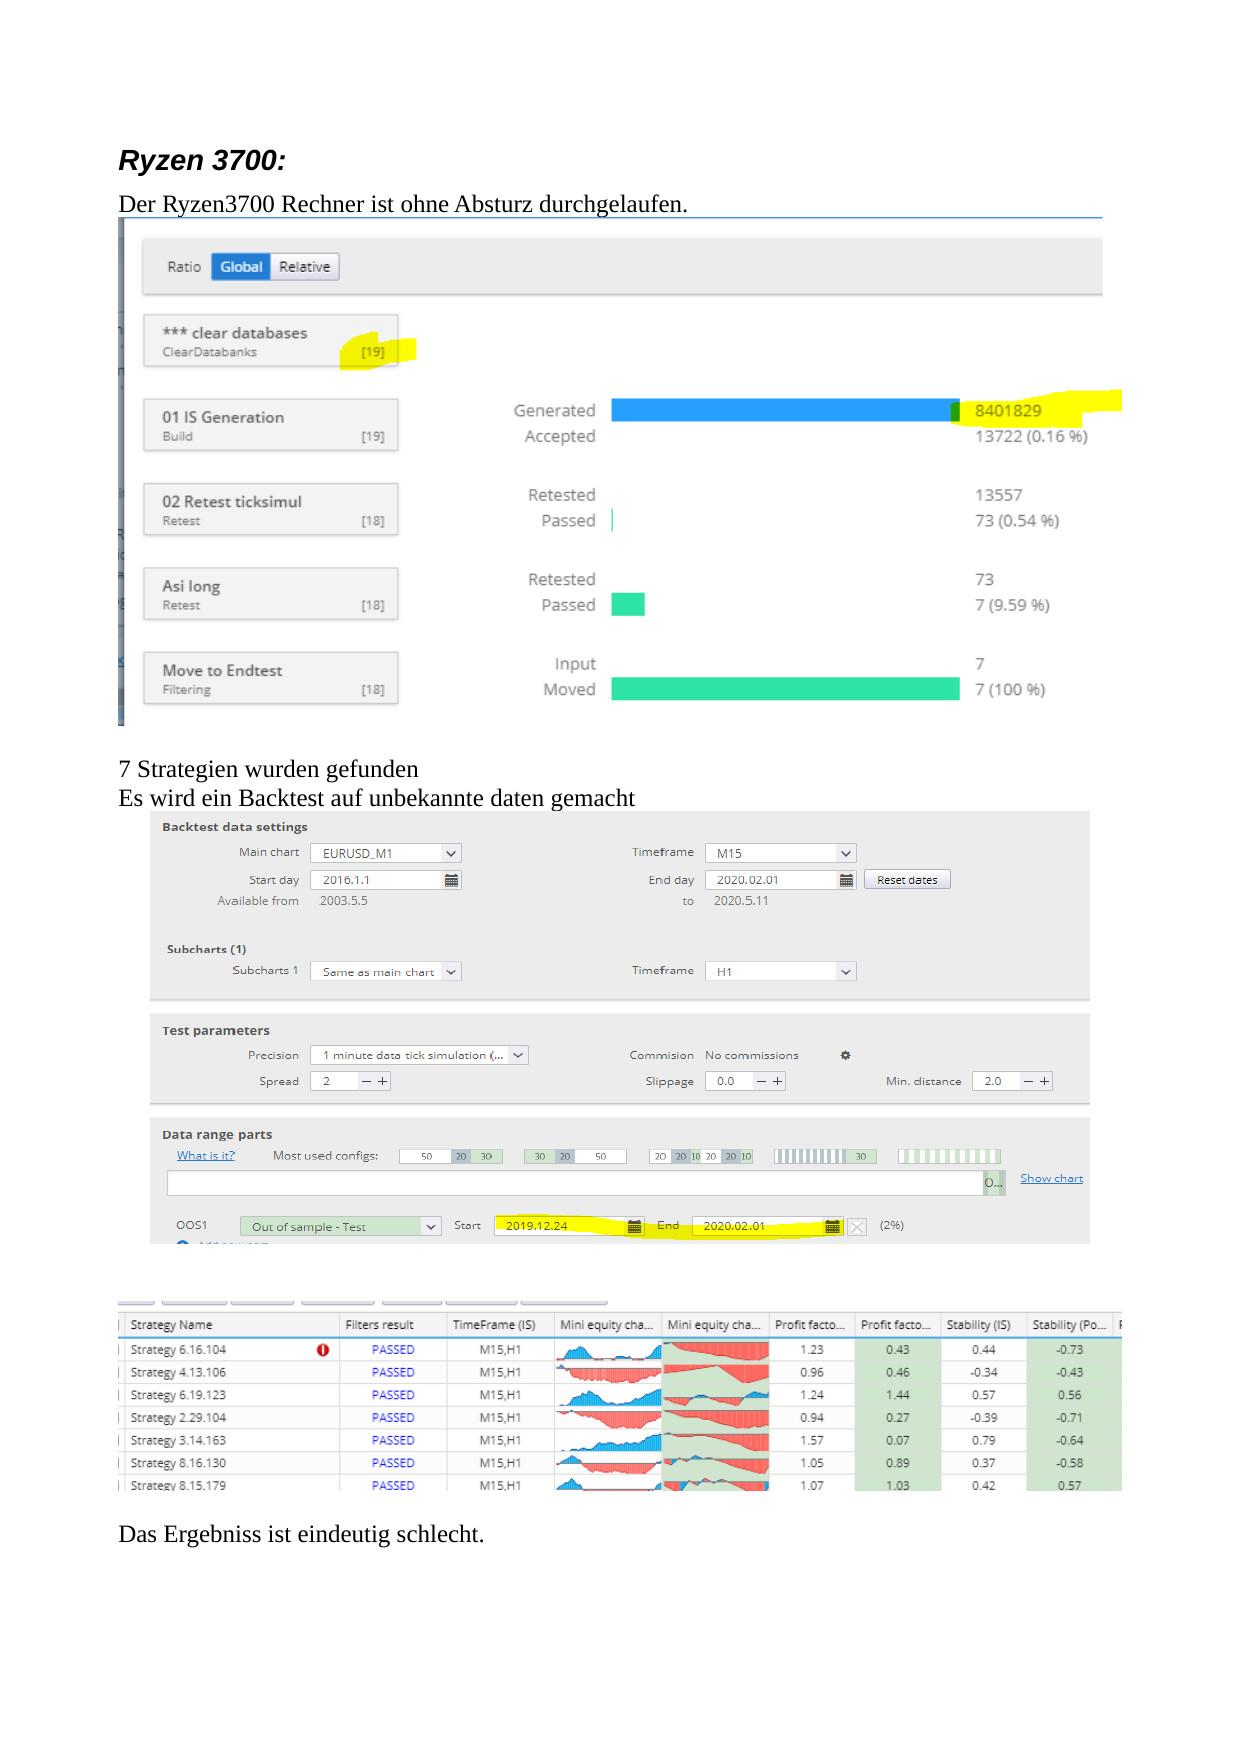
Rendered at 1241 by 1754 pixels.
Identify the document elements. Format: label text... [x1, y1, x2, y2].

picture [118, 217, 1122, 726]
text Der Ryzen3700 Rechner ist ohne Absturz durchgelaufen. [118, 189, 1122, 217]
picture [149, 811, 1091, 1244]
subtitle Ryzen 3700: [118, 143, 1122, 177]
text Das Ergebniss ist eindeutig schlecht. [118, 1519, 1122, 1548]
text Es wird ein Backtest auf unbekannte daten gemacht [118, 783, 1122, 812]
text 7 Strategien wurden gefunden [118, 754, 1122, 783]
picture [118, 1301, 1122, 1491]
